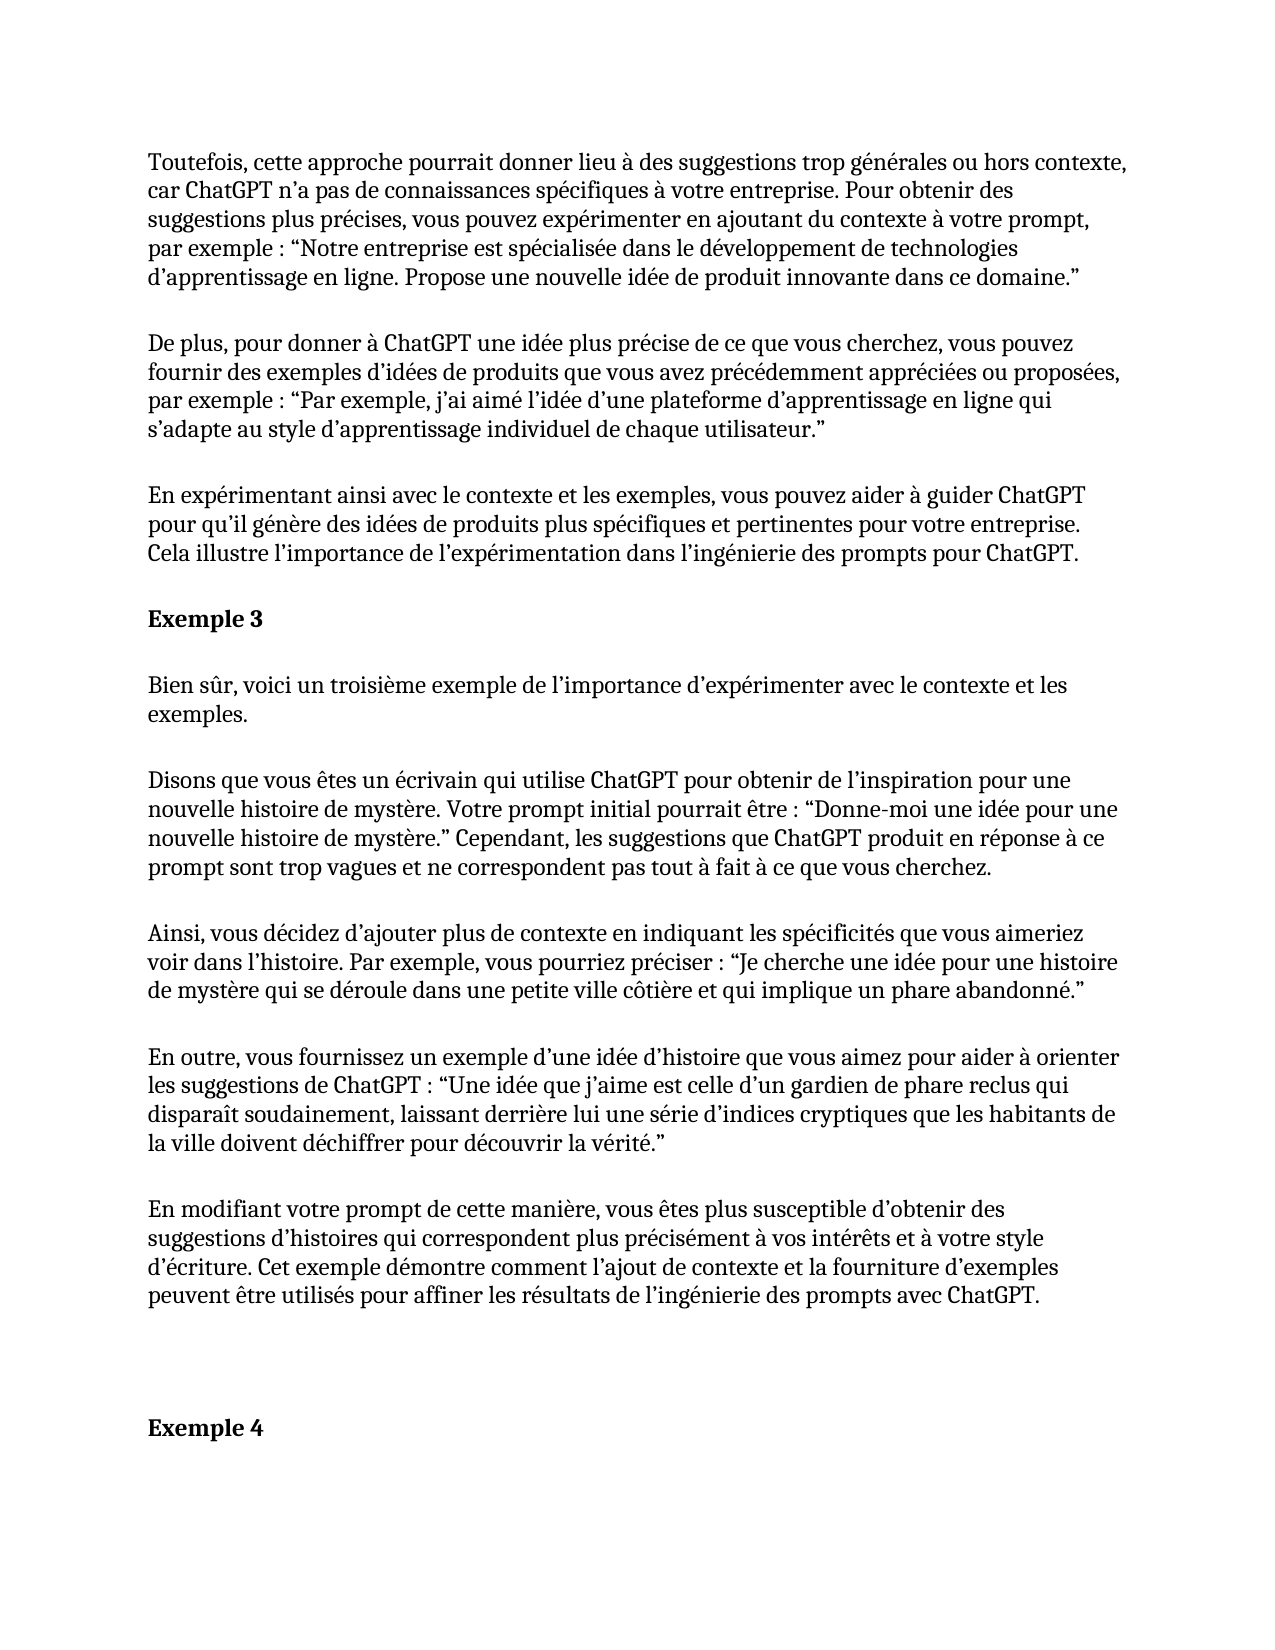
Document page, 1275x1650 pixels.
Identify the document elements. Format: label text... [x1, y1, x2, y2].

text Bien sûr, voici un troisième exemple de l’importance d’expérimenter avec le contexte et les exemples. [148, 671, 1127, 729]
text Exemple 4 [148, 1414, 1127, 1443]
text De plus, pour donner à ChatGPT une idée plus précise de ce que vous cherchez, vous pouvez fournir des exemples d’idées de produits que vous avez précédemment appréciées ou proposées, par exemple : “Par exemple, j’ai aimé l’idée d’une plateforme d’apprentissage en ligne qui s’adapte au style d’apprentissage individuel de chaque utilisateur.” [148, 329, 1127, 444]
text Ainsi, vous décidez d’ajouter plus de contexte en indiquant les spécificités que vous aimeriez voir dans l’histoire. Par exemple, vous pourriez préciser : “Je cherche une idée pour une histoire de mystère qui se déroule dans une petite ville côtière et qui implique un phare abandonné.” [148, 919, 1127, 1005]
text En outre, vous fournissez un exemple d’une idée d’histoire que vous aimez pour aider à orienter les suggestions de ChatGPT : “Une idée que j’aime est celle d’un gardien de phare reclus qui disparaît soudainement, laissant derrière lui une série d’indices cryptiques que les habitants de la ville doivent déchiffrer pour découvrir la vérité.” [148, 1043, 1127, 1158]
text Exemple 3 [148, 605, 1127, 634]
text Toutefois, cette approche pourrait donner lieu à des suggestions trop générales ou hors contexte, car ChatGPT n’a pas de connaissances spécifiques à votre entreprise. Pour obtenir des suggestions plus précises, vous pouvez expérimenter en ajoutant du contexte à votre prompt, par exemple : “Notre entreprise est spécialisée dans le développement de technologies d’apprentissage en ligne. Propose une nouvelle idée de produit innovante dans ce domaine.” [148, 148, 1127, 291]
text En expérimentant ainsi avec le contexte et les exemples, vous pouvez aider à guider ChatGPT pour qu’il génère des idées de produits plus spécifiques et pertinentes pour votre entreprise. Cela illustre l’importance de l’expérimentation dans l’ingénierie des prompts pour ChatGPT. [148, 481, 1127, 568]
text En modifiant votre prompt de cette manière, vous êtes plus susceptible d’obtenir des suggestions d’histoires qui correspondent plus précisément à vos intérêts et à votre style d’écriture. Cet exemple démontre comment l’ajout de contexte et la fourniture d’exemples peuvent être utilisés pour affiner les résultats de l’ingénierie des prompts avec ChatGPT. [148, 1195, 1127, 1310]
text Disons que vous êtes un écrivain qui utilise ChatGPT pour obtenir de l’inspiration pour une nouvelle histoire de mystère. Votre prompt initial pourrait être : “Donne-moi une idée pour une nouvelle histoire de mystère.” Cependant, les suggestions que ChatGPT produit en réponse à ce prompt sont trop vagues et ne correspondent pas tout à fait à ce que vous cherchez. [148, 766, 1127, 881]
